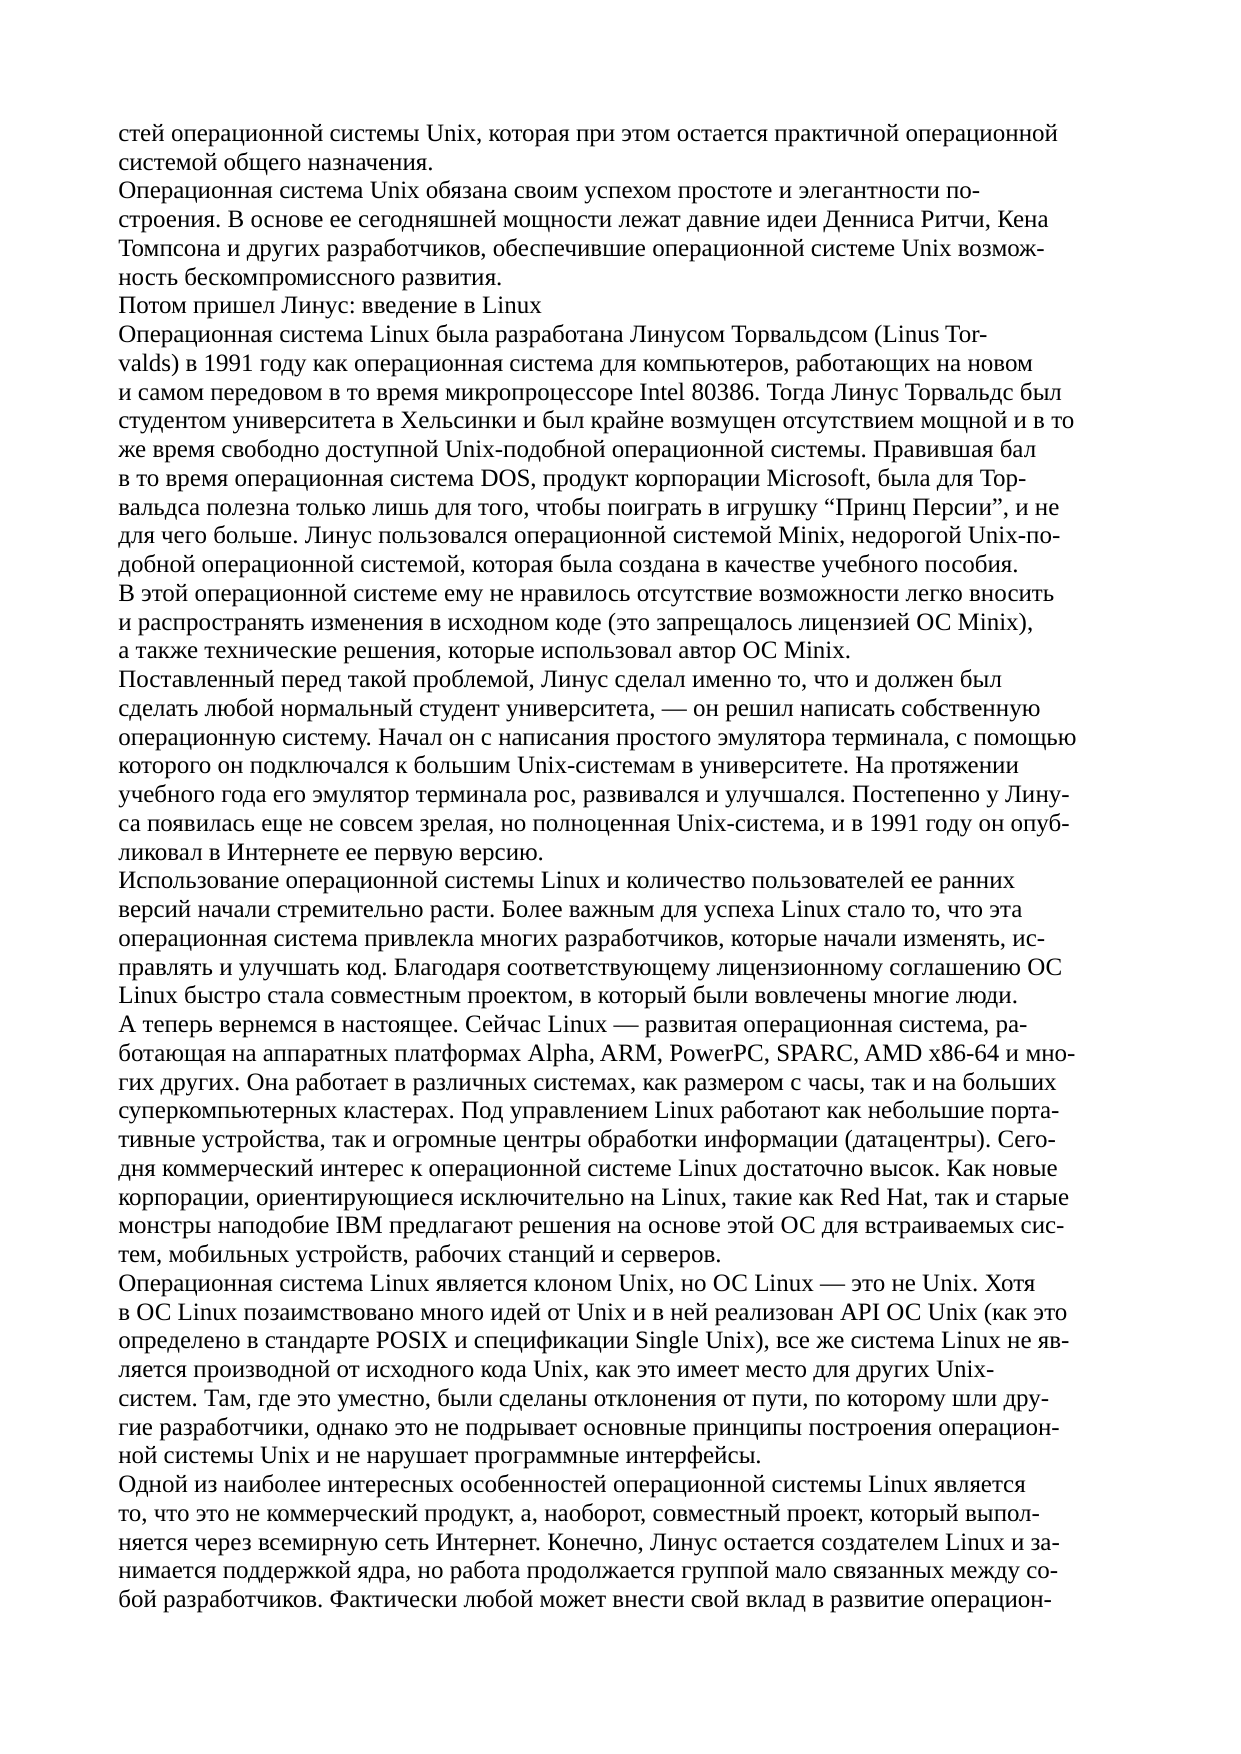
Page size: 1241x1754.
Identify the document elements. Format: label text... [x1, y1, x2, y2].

text строения. В основе ее сегодняшней мощности лежат давние идеи Денниса Ритчи, Кена [118, 204, 1122, 233]
text в ОС Linux позаимствовано много идей от Unix и в ней реализован API ОС Unix (как это [118, 1297, 1122, 1326]
text и распространять изменения в исходном коде (это запрещалось лицензией ОС Minix), [118, 607, 1122, 636]
text корпорации, ориентирующиеся исключительно на Linux, такие как Red Hat, так и старые [118, 1182, 1122, 1211]
text гих других. Она работает в различных системах, как размером с часы, так и на больших [118, 1067, 1122, 1096]
text операционную систему. Начал он с написания простого эмулятора терминала, с помощью [118, 722, 1122, 751]
text определено в стандарте POSIX и спецификации Single Unix), все же система Linux не яв- [118, 1326, 1122, 1354]
text систем. Там, где это уместно, были сделаны отклонения от пути, по которому шли дру- [118, 1383, 1122, 1412]
text Одной из наиболее интересных особенностей операционной системы Linux является [118, 1469, 1122, 1498]
text тем, мобильных устройств, рабочих станций и серверов. [118, 1239, 1122, 1268]
text Томпсона и других разработчиков, обеспечившие операционной системе Unix возмож- [118, 233, 1122, 262]
text и самом передовом в то время микропроцессоре Intel 80386. Тогда Линус Торвальдс был [118, 377, 1122, 406]
text дня коммерческий интерес к операционной системе Linux достаточно высок. Как новые [118, 1153, 1122, 1182]
text А теперь вернемся в настоящее. Сейчас Linux — развитая операционная система, ра- [118, 1009, 1122, 1038]
text valds) в 1991 году как операционная система для компьютеров, работающих на новом [118, 348, 1122, 377]
text няется через всемирную сеть Интернет. Конечно, Линус остается создателем Linux и за- [118, 1527, 1122, 1556]
text системой общего назначения. [118, 147, 1122, 176]
text тивные устройства, так и огромные центры обработки информации (датацентры). Сего- [118, 1124, 1122, 1153]
text нимается поддержкой ядра, но работа продолжается группой мало связанных между со- [118, 1556, 1122, 1584]
text вальдса полезна только лишь для того, чтобы поиграть в игрушку “Принц Персии”, и не [118, 492, 1122, 521]
text учебного года его эмулятор терминала рос, развивался и улучшался. Постепенно у Лину- [118, 779, 1122, 808]
text ной системы Unix и не нарушает программные интерфейсы. [118, 1441, 1122, 1469]
text са появилась еще не совсем зрелая, но полноценная Unix-система, и в 1991 году он опуб- [118, 808, 1122, 837]
text Операционная система Unix обязана своим успехом простоте и элегантности по- [118, 176, 1122, 204]
text студентом университета в Хельсинки и был крайне возмущен отсутствием мощной и в то [118, 406, 1122, 434]
text ляется производной от исходного кода Unix, как это имеет место для других Unix- [118, 1354, 1122, 1383]
text сделать любой нормальный студент университета, — он решил написать собственную [118, 693, 1122, 722]
text которого он подключался к большим Unix-системам в университете. На протяжении [118, 751, 1122, 779]
text версий начали стремительно расти. Более важным для успеха Linux стало то, что эта [118, 894, 1122, 923]
text а также технические решения, которые использовал автор ОС Minix. [118, 636, 1122, 664]
text же время свободно доступной Unix-подобной операционной системы. Правившая бал [118, 434, 1122, 463]
text операционная система привлекла многих разработчиков, которые начали изменять, ис- [118, 923, 1122, 952]
text Операционная система Linux была разработана Линусом Торвальдсом (Linus Tor- [118, 319, 1122, 348]
text то, что это не коммерческий продукт, а, наоборот, совместный проект, который выпол- [118, 1498, 1122, 1527]
text ность бескомпромиссного развития. [118, 262, 1122, 291]
text Потом пришел Линус: введение в Linux [118, 291, 1122, 319]
text стей операционной системы Unix, которая при этом остается практичной операционной [118, 118, 1122, 147]
text Linux быстро стала совместным проектом, в который были вовлечены многие люди. [118, 981, 1122, 1009]
text добной операционной системой, которая была создана в качестве учебного пособия. [118, 549, 1122, 578]
text ботающая на аппаратных платформах Alpha, ARM, PowerPC, SPARC, AMD x86-64 и мно- [118, 1038, 1122, 1067]
text бой разработчиков. Фактически любой может внести свой вклад в развитие операцион- [118, 1584, 1122, 1613]
text для чего больше. Линус пользовался операционной системой Minix, недорогой Unix-по- [118, 521, 1122, 549]
text правлять и улучшать код. Благодаря соответствующему лицензионному соглашению ОС [118, 952, 1122, 981]
text ликовал в Интернете ее первую версию. [118, 837, 1122, 866]
text суперкомпьютерных кластерах. Под управлением Linux работают как небольшие порта- [118, 1096, 1122, 1124]
text В этой операционной системе ему не нравилось отсутствие возможности легко вносить [118, 578, 1122, 607]
text Поставленный перед такой проблемой, Линус сделал именно то, что и должен был [118, 664, 1122, 693]
text гие разработчики, однако это не подрывает основные принципы построения операцион- [118, 1412, 1122, 1441]
text в то время операционная система DOS, продукт корпорации Microsoft, была для Тор- [118, 463, 1122, 492]
text Использование операционной системы Linux и количество пользователей ее ранних [118, 866, 1122, 894]
text монстры наподобие IBM предлагают решения на основе этой ОС для встраиваемых сис- [118, 1211, 1122, 1239]
text Операционная система Linux является клоном Unix, но ОС Linux — это не Unix. Хотя [118, 1268, 1122, 1297]
